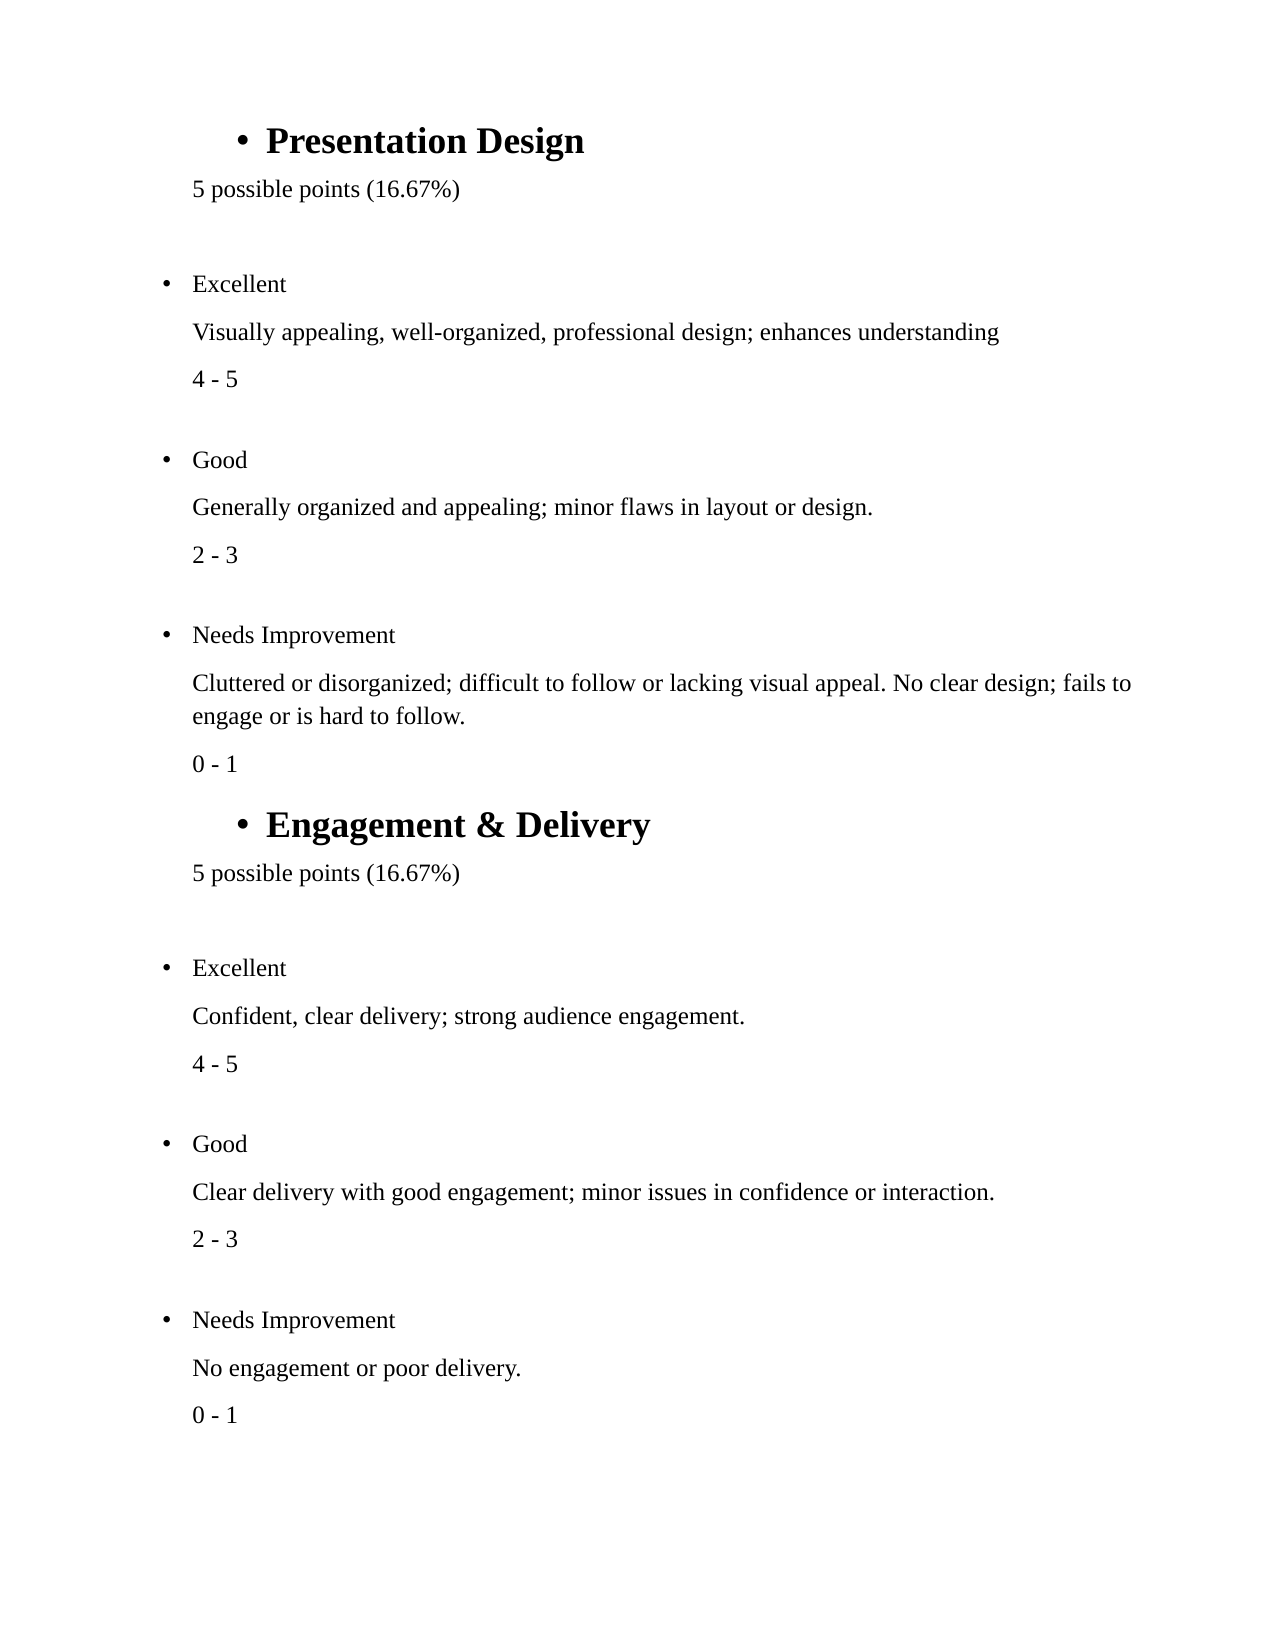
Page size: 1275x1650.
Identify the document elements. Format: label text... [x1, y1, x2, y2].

list Excellent [162, 269, 1157, 298]
list Cluttered or disorganized; difficult to follow or lacking visual appeal. No clear design; fails to engage or is hard to follow. [162, 668, 1157, 730]
list 4 - 5 [162, 364, 1157, 393]
list 2 - 3 [162, 540, 1157, 569]
list 5 possible points (16.67%) [162, 174, 1157, 202]
list Needs Improvement [162, 621, 1157, 649]
subtitle Engagement & Delivery [236, 803, 1157, 846]
list 0 - 1 [162, 749, 1157, 778]
list Visually appealing, well-organized, professional design; enhances understanding [162, 317, 1157, 345]
list Clear delivery with good engagement; minor issues in confidence or interaction. [162, 1177, 1157, 1206]
list Good [162, 1129, 1157, 1158]
list Excellent [162, 953, 1157, 982]
list Needs Improvement [162, 1305, 1157, 1334]
list 4 - 5 [162, 1049, 1157, 1077]
list 2 - 3 [162, 1224, 1157, 1253]
list Confident, clear delivery; strong audience engagement. [162, 1001, 1157, 1030]
list 0 - 1 [162, 1400, 1157, 1429]
subtitle Presentation Design [236, 118, 1157, 161]
list 5 possible points (16.67%) [162, 858, 1157, 887]
list No engagement or poor delivery. [162, 1353, 1157, 1382]
list Good [162, 445, 1157, 473]
list Generally organized and appealing; minor flaws in layout or design. [162, 492, 1157, 521]
